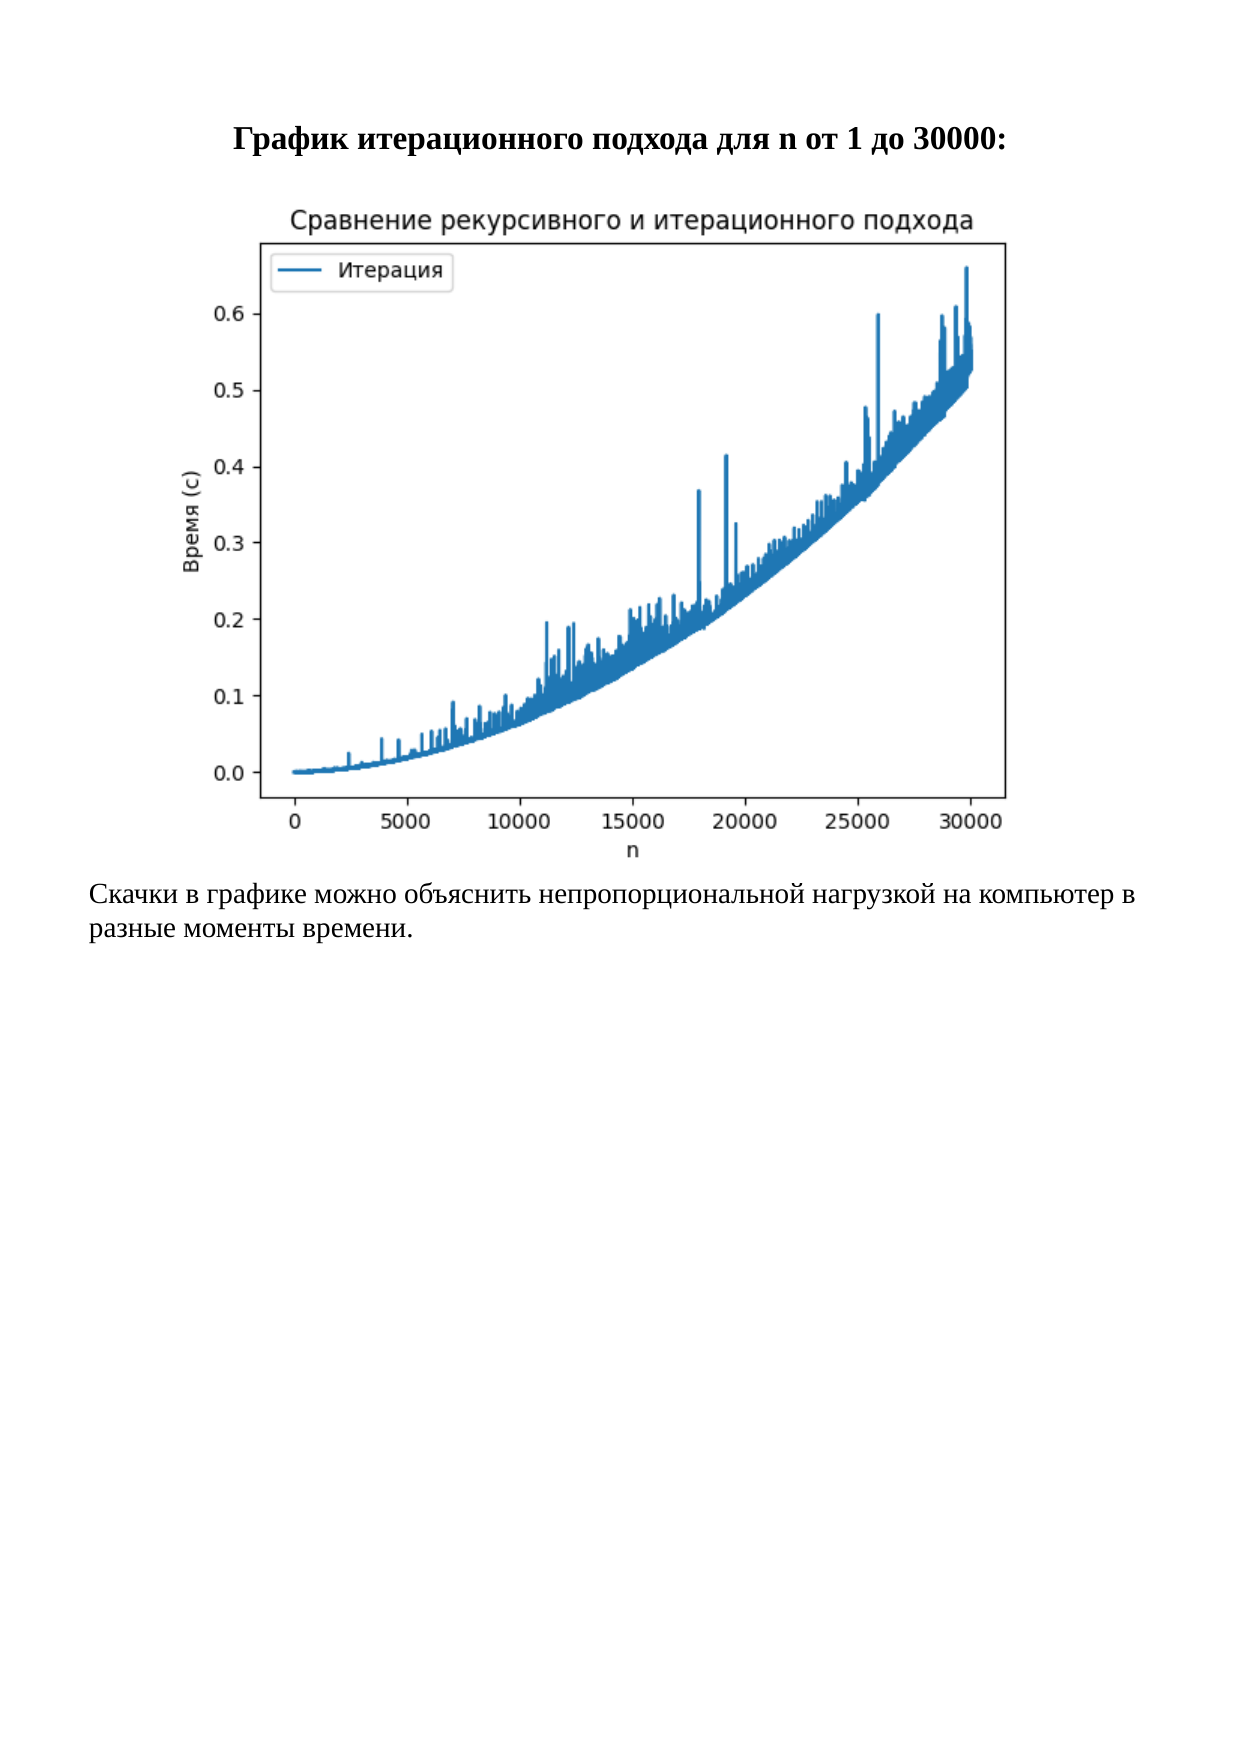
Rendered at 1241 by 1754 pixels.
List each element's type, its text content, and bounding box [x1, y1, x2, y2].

text Скачки в графике можно объяснить непропорциональной нагрузкой на компьютер в разные моменты времени. [89, 876, 1152, 943]
text График итерационного подхода для n от 1 до 30000: [89, 118, 1152, 156]
